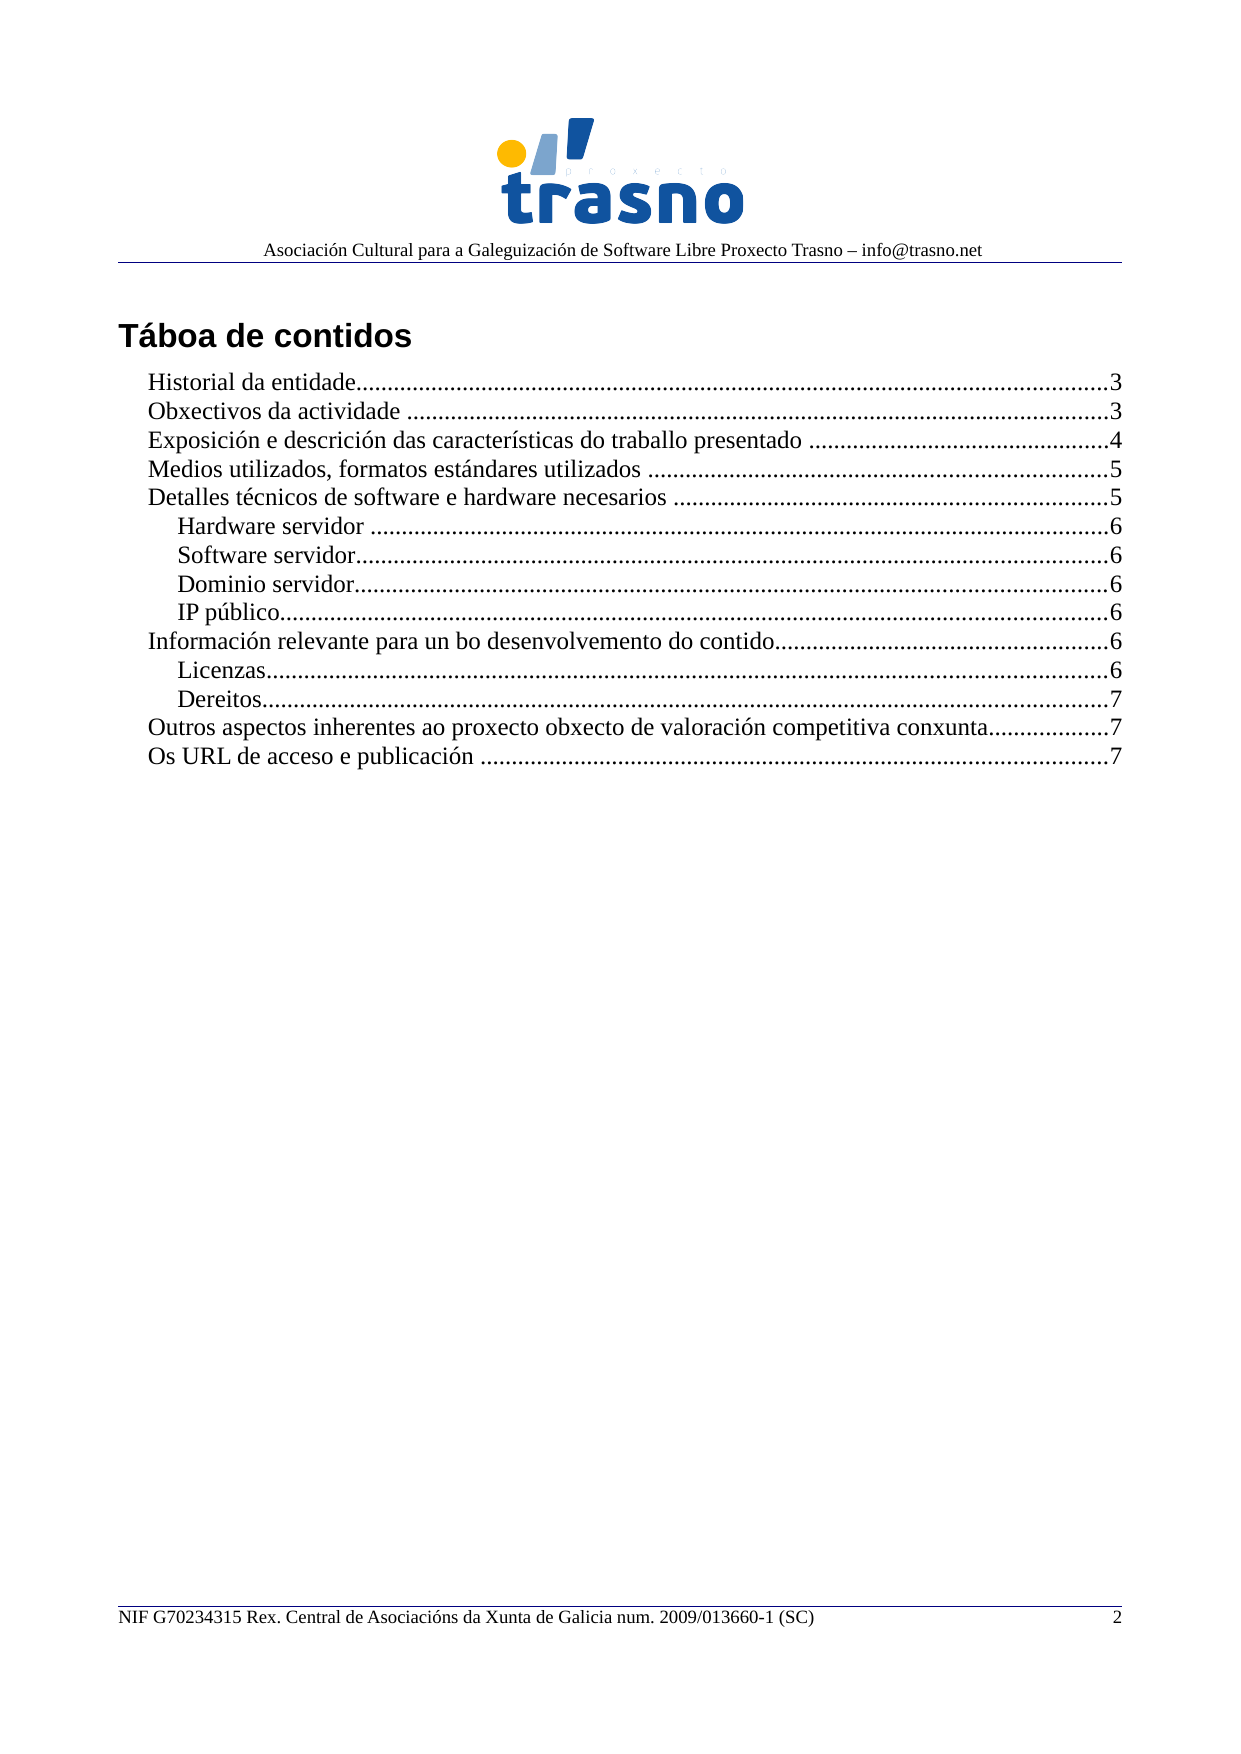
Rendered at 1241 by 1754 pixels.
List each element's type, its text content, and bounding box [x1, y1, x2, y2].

text Hardware servidor 6 [177, 511, 1122, 540]
subtitle Táboa de contidos [118, 316, 1122, 355]
picture [497, 118, 744, 224]
text Información relevante para un bo desenvolvemento do contido 6 [148, 626, 1122, 655]
text Exposición e descrición das características do traballo presentado 4 [148, 425, 1122, 454]
text Outros aspectos inherentes ao proxecto obxecto de valoración competitiva conxunta 7 [148, 712, 1122, 741]
text Os URL de acceso e publicación 7 [148, 741, 1122, 770]
text Historial da entidade 3 [148, 367, 1122, 396]
text IP público 6 [177, 597, 1122, 626]
text Detalles técnicos de software e hardware necesarios 5 [148, 482, 1122, 511]
text Obxectivos da actividade 3 [148, 396, 1122, 425]
text Licenzas 6 [177, 655, 1122, 684]
text Dereitos 7 [177, 684, 1122, 712]
text Software servidor 6 [177, 540, 1122, 569]
text Dominio servidor 6 [177, 569, 1122, 597]
text Medios utilizados, formatos estándares utilizados 5 [148, 454, 1122, 482]
